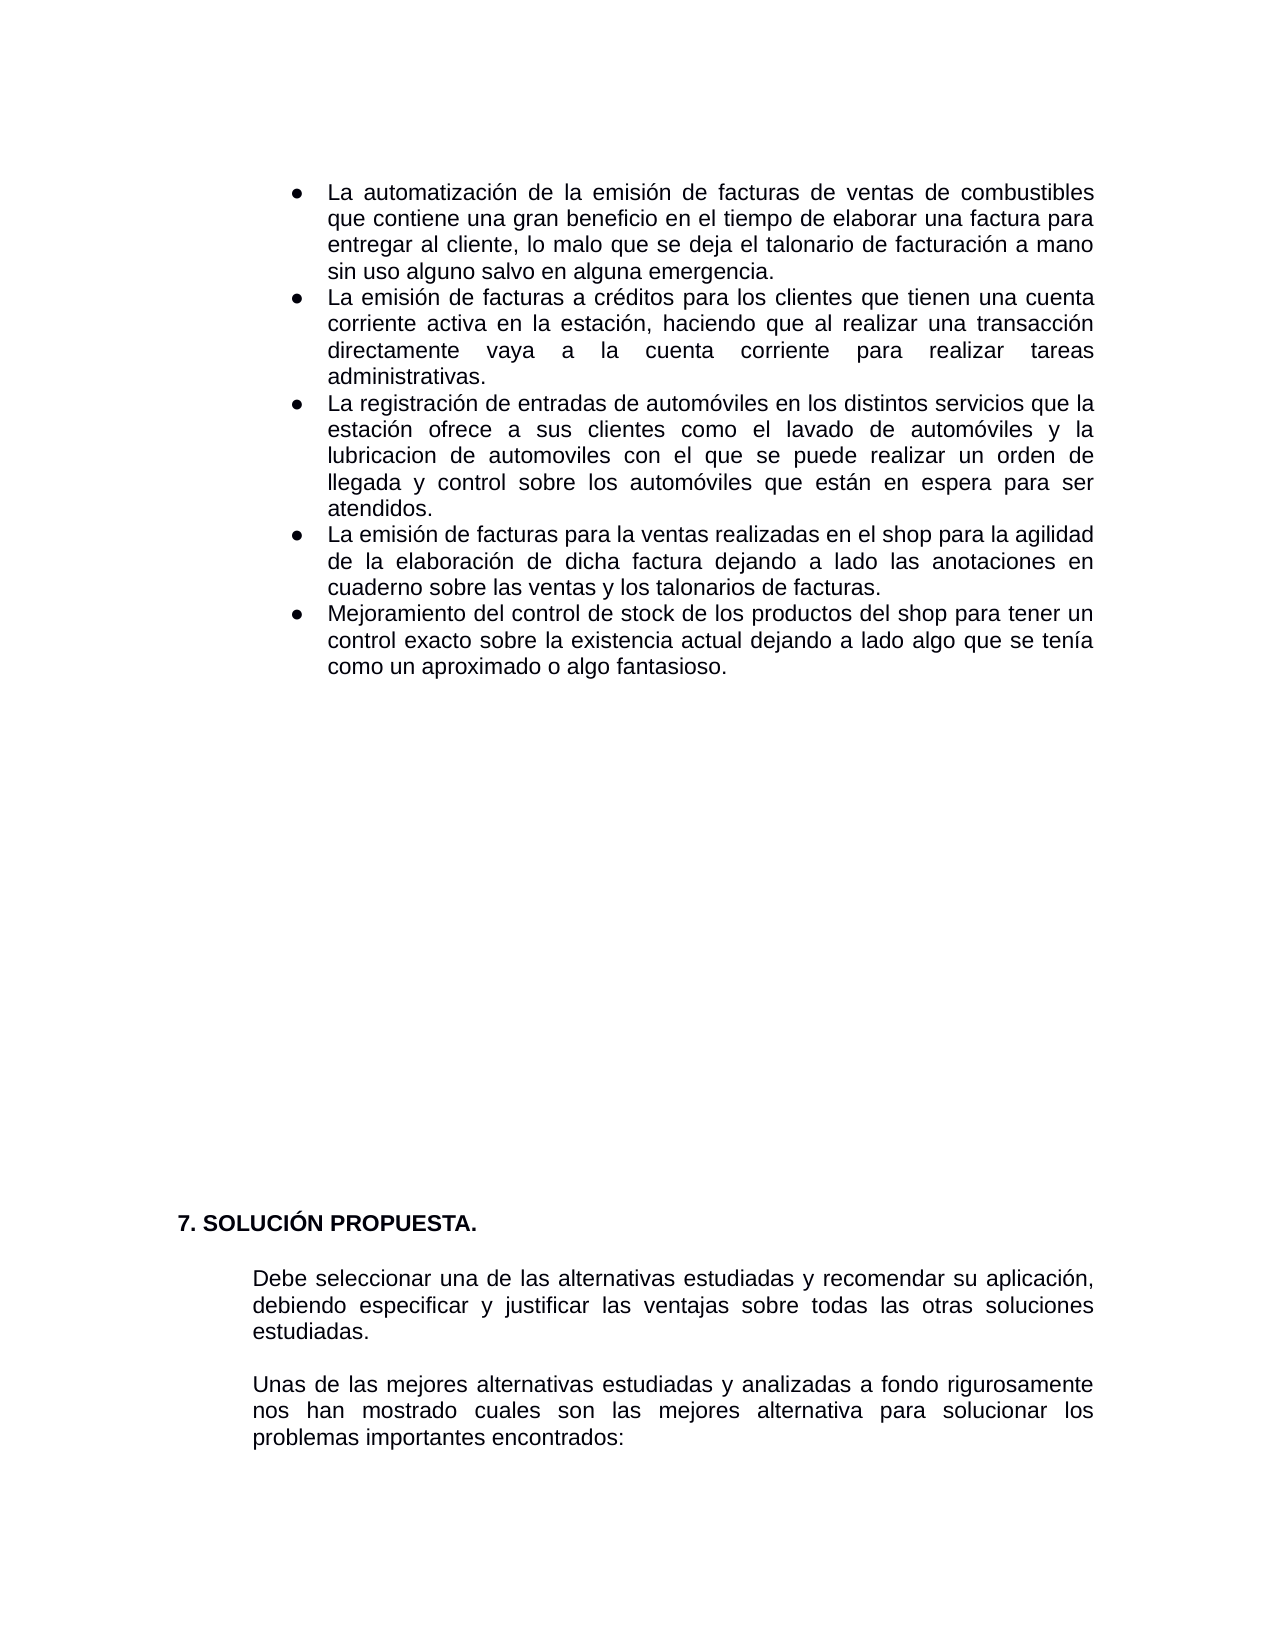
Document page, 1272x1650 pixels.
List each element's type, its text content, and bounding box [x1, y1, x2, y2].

list La emisión de facturas para la ventas realizadas en el shop para la agilidad de la elaboración de dicha factura dejando a lado las anotaciones en cuaderno sobre las ventas y los talonarios de facturas. [290, 520, 1095, 599]
list La registración de entradas de automóviles en los distintos servicios que la estación ofrece a sus clientes como el lavado de automóviles y la lubricacion de automoviles con el que se puede realizar un orden de llegada y control sobre los automóviles que están en espera para ser atendidos. [290, 388, 1095, 520]
list La automatización de la emisión de facturas de ventas de combustibles que contiene una gran beneficio en el tiempo de elaborar una factura para entregar al cliente, lo malo que se deja el talonario de facturación a mano sin uso alguno salvo en alguna emergencia. [290, 179, 1095, 282]
text 7. SOLUCIÓN PROPUESTA. [177, 1209, 1095, 1236]
text Debe seleccionar una de las alternativas estudiadas y recomendar su aplicación, debiendo especificar y justificar las ventajas sobre todas las otras soluciones estudiadas. [252, 1266, 1095, 1344]
list Mejoramiento del control de stock de los productos del shop para tener un control exacto sobre la existencia actual dejando a lado algo que se tenía como un aproximado o algo fantasioso. [290, 599, 1095, 679]
text Unas de las mejores alternativas estudiadas y analizadas a fondo rigurosamente nos han mostrado cuales son las mejores alternativa para solucionar los problemas importantes encontrados: [252, 1369, 1095, 1450]
list La emisión de facturas a créditos para los clientes que tienen una cuenta corriente activa en la estación, haciendo que al realizar una transacción directamente vaya a la cuenta corriente para realizar tareas administrativas. [290, 282, 1095, 388]
